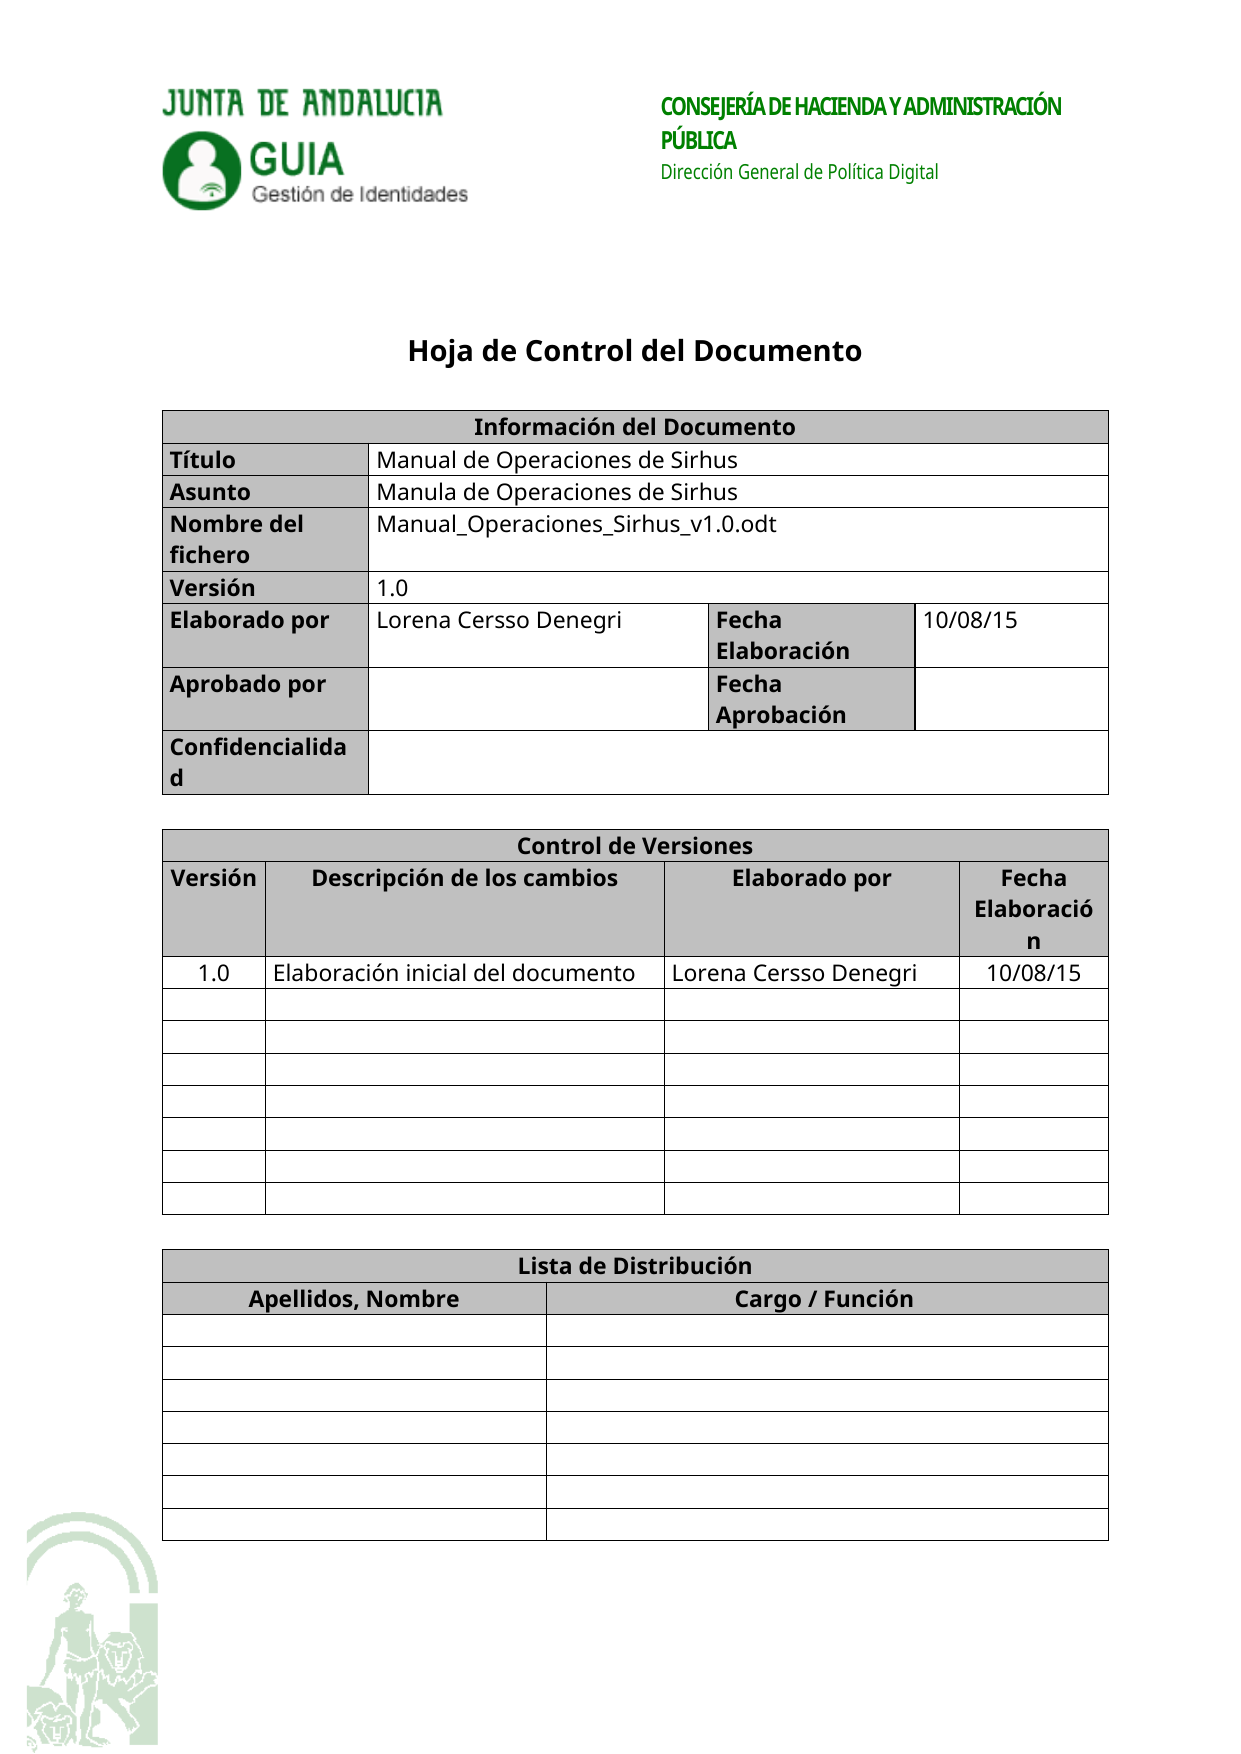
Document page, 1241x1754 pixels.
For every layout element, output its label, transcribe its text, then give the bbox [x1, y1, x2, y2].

table_cell [163, 1315, 546, 1346]
table_cell [916, 668, 1108, 730]
table_cell Elaborado por [163, 604, 368, 667]
table_cell [163, 1476, 546, 1508]
table_cell 08/10/15 [960, 957, 1108, 988]
table_cell [547, 1380, 1108, 1411]
table_cell [960, 1054, 1108, 1085]
table_cell Lorena Cersso Denegri [369, 604, 708, 667]
table_cell [163, 1347, 546, 1378]
table_cell [960, 1151, 1108, 1182]
table_cell [163, 1509, 546, 1540]
picture [147, 82, 498, 225]
table_header Control de Versiones [163, 830, 1108, 861]
table_cell [163, 1086, 265, 1117]
table_cell [960, 1118, 1108, 1149]
table_cell [266, 1054, 664, 1085]
title Hoja de Control del Documento [148, 330, 1122, 370]
table_cell Asunto [163, 476, 368, 507]
table_cell Versión [163, 862, 265, 956]
table_cell Aprobado por [163, 668, 368, 730]
table_cell [665, 1118, 959, 1149]
table_cell Fecha Elaboración [709, 604, 914, 667]
table_cell Elaboración inicial del documento [266, 957, 664, 988]
table_cell [547, 1444, 1108, 1475]
table_cell [369, 731, 1108, 794]
table_cell 08/10/15 [916, 604, 1108, 667]
table_cell [547, 1412, 1108, 1443]
table_cell [665, 1151, 959, 1182]
table_cell Elaborado por [665, 862, 959, 956]
table_cell [163, 1021, 265, 1053]
table_cell [266, 989, 664, 1020]
table_cell [163, 1118, 265, 1149]
table_cell Manual de Operaciones de Sirhus [369, 444, 1108, 475]
table_cell [369, 668, 708, 730]
table_cell [665, 989, 959, 1020]
table_cell [266, 1151, 664, 1182]
table_header Lista de Distribución [163, 1250, 1108, 1282]
table_cell [665, 1183, 959, 1214]
table_cell [163, 1151, 265, 1182]
table_cell [960, 1183, 1108, 1214]
table_cell Confidencialidad [163, 731, 368, 794]
table_cell [665, 1054, 959, 1085]
table_cell Versión [163, 572, 368, 603]
table_cell Lorena Cersso Denegri [665, 957, 959, 988]
table_cell Apellidos, Nombre [163, 1283, 546, 1314]
table_cell 1.0 [369, 572, 1108, 603]
table_cell [266, 1183, 664, 1214]
table_cell [266, 1118, 664, 1149]
table_cell [163, 1444, 546, 1475]
table_cell 1.0 [163, 957, 265, 988]
table_header Información del Documento [163, 411, 1108, 443]
table_cell [163, 1054, 265, 1085]
table_cell Descripción de los cambios [266, 862, 664, 956]
table_cell [266, 1086, 664, 1117]
table_cell [547, 1476, 1108, 1508]
picture [26, 1511, 159, 1753]
table_cell Fecha Elaboración [960, 862, 1108, 956]
table_cell [960, 1086, 1108, 1117]
table_cell Título [163, 444, 368, 475]
table_cell Nombre del fichero [163, 508, 368, 571]
table_cell Cargo / Función [547, 1283, 1108, 1314]
table_cell Manual_Operaciones_Sirhus_v1.0.odt [369, 508, 1108, 571]
table_cell [266, 1021, 664, 1053]
table_cell [665, 1021, 959, 1053]
table_cell [960, 989, 1108, 1020]
table_cell Manula de Operaciones de Sirhus [369, 476, 1108, 507]
table_cell [547, 1509, 1108, 1540]
table_cell [163, 1412, 546, 1443]
table_cell Fecha Aprobación [709, 668, 914, 730]
table_cell [547, 1315, 1108, 1346]
table_cell [163, 1183, 265, 1214]
table_cell [163, 1380, 546, 1411]
table_cell [665, 1086, 959, 1117]
table_cell [163, 989, 265, 1020]
table_cell [960, 1021, 1108, 1053]
table_cell [547, 1347, 1108, 1378]
